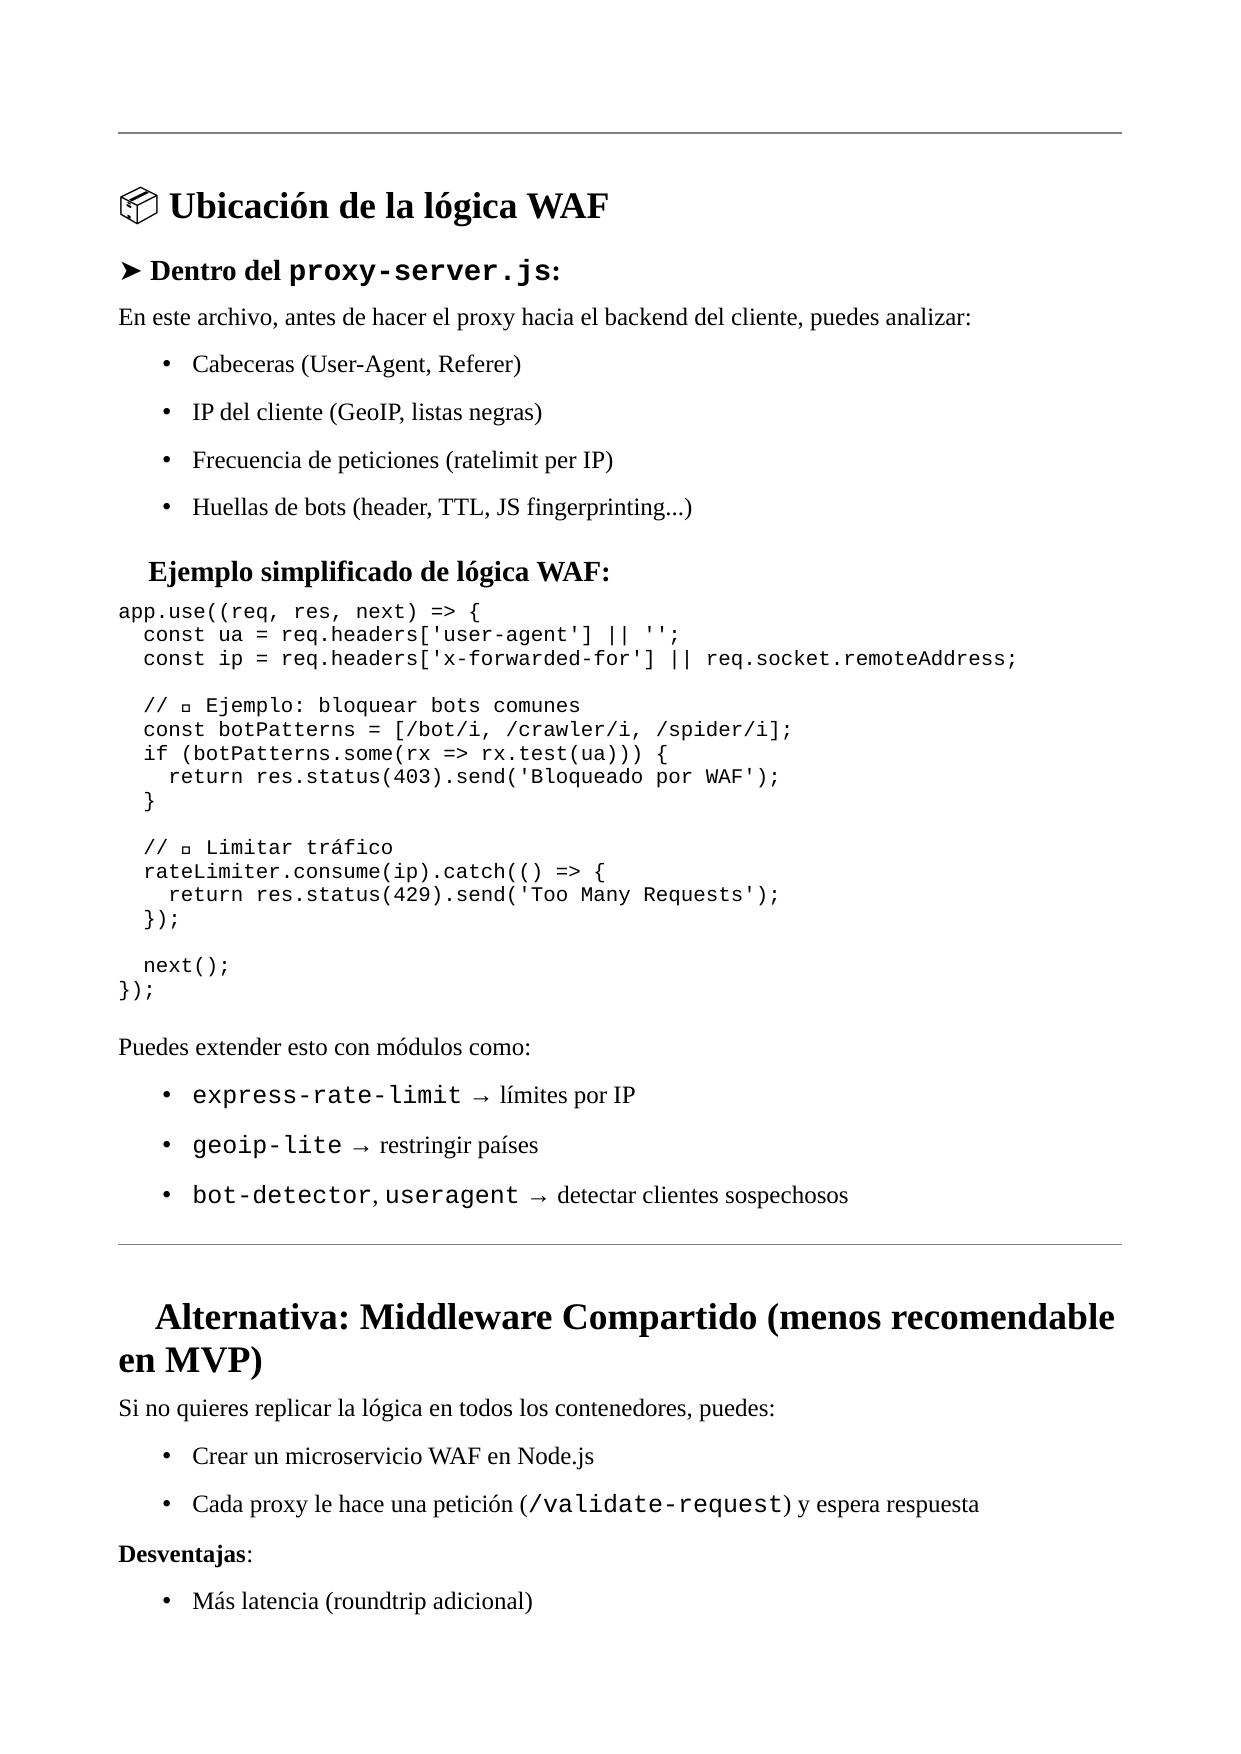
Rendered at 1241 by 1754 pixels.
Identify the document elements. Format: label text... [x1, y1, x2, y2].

text app.use((req, res, next) => { [118, 601, 1122, 624]
list Huellas de bots (header, TTL, JS fingerprinting...) [162, 492, 1122, 521]
text }); [118, 979, 1122, 1003]
list Crear un microservicio WAF en Node.js [162, 1441, 1122, 1470]
text rateLimiter.consume(ip).catch(() => { [118, 861, 1122, 884]
text return res.status(403).send('Bloqueado por WAF'); [118, 766, 1122, 790]
text next(); [118, 955, 1122, 979]
list Frecuencia de peticiones (ratelimit per IP) [162, 445, 1122, 473]
text return res.status(429).send('Too Many Requests'); [118, 884, 1122, 908]
list bot-detector, useragent → detectar clientes sospechosos [162, 1180, 1122, 1211]
subtitle 📦 Ubicación de la lógica WAF [118, 183, 1122, 226]
subtitle 🧠 Ejemplo simplificado de lógica WAF: [118, 554, 1122, 588]
list express-rate-limit → límites por IP [162, 1080, 1122, 1111]
list IP del cliente (GeoIP, listas negras) [162, 397, 1122, 426]
text // 🛑 Limitar tráfico [118, 837, 1122, 861]
list Cada proxy le hace una petición (/validate-request) y espera respuesta [162, 1489, 1122, 1519]
list Cabeceras (User-Agent, Referer) [162, 349, 1122, 378]
text const ip = req.headers['x-forwarded-for'] || req.socket.remoteAddress; [118, 648, 1122, 672]
text Desventajas: [118, 1539, 1122, 1567]
subtitle ➤ Dentro del proxy-server.js: [118, 253, 1122, 289]
text } [118, 790, 1122, 813]
text const botPatterns = [/bot/i, /crawler/i, /spider/i]; [118, 719, 1122, 742]
text const ua = req.headers['user-agent'] || ''; [118, 624, 1122, 648]
subtitle 🧩 Alternativa: Middleware Compartido (menos recomendable en MVP) [118, 1295, 1122, 1381]
list Más latencia (roundtrip adicional) [162, 1586, 1122, 1615]
text Puedes extender esto con módulos como: [118, 1032, 1122, 1061]
text Si no quieres replicar la lógica en todos los contenedores, puedes: [118, 1393, 1122, 1422]
list geoip-lite → restringir países [162, 1130, 1122, 1161]
text }); [118, 908, 1122, 932]
text // 🧪 Ejemplo: bloquear bots comunes [118, 695, 1122, 719]
text En este archivo, antes de hacer el proxy hacia el backend del cliente, puedes analizar: [118, 302, 1122, 331]
text if (botPatterns.some(rx => rx.test(ua))) { [118, 742, 1122, 766]
